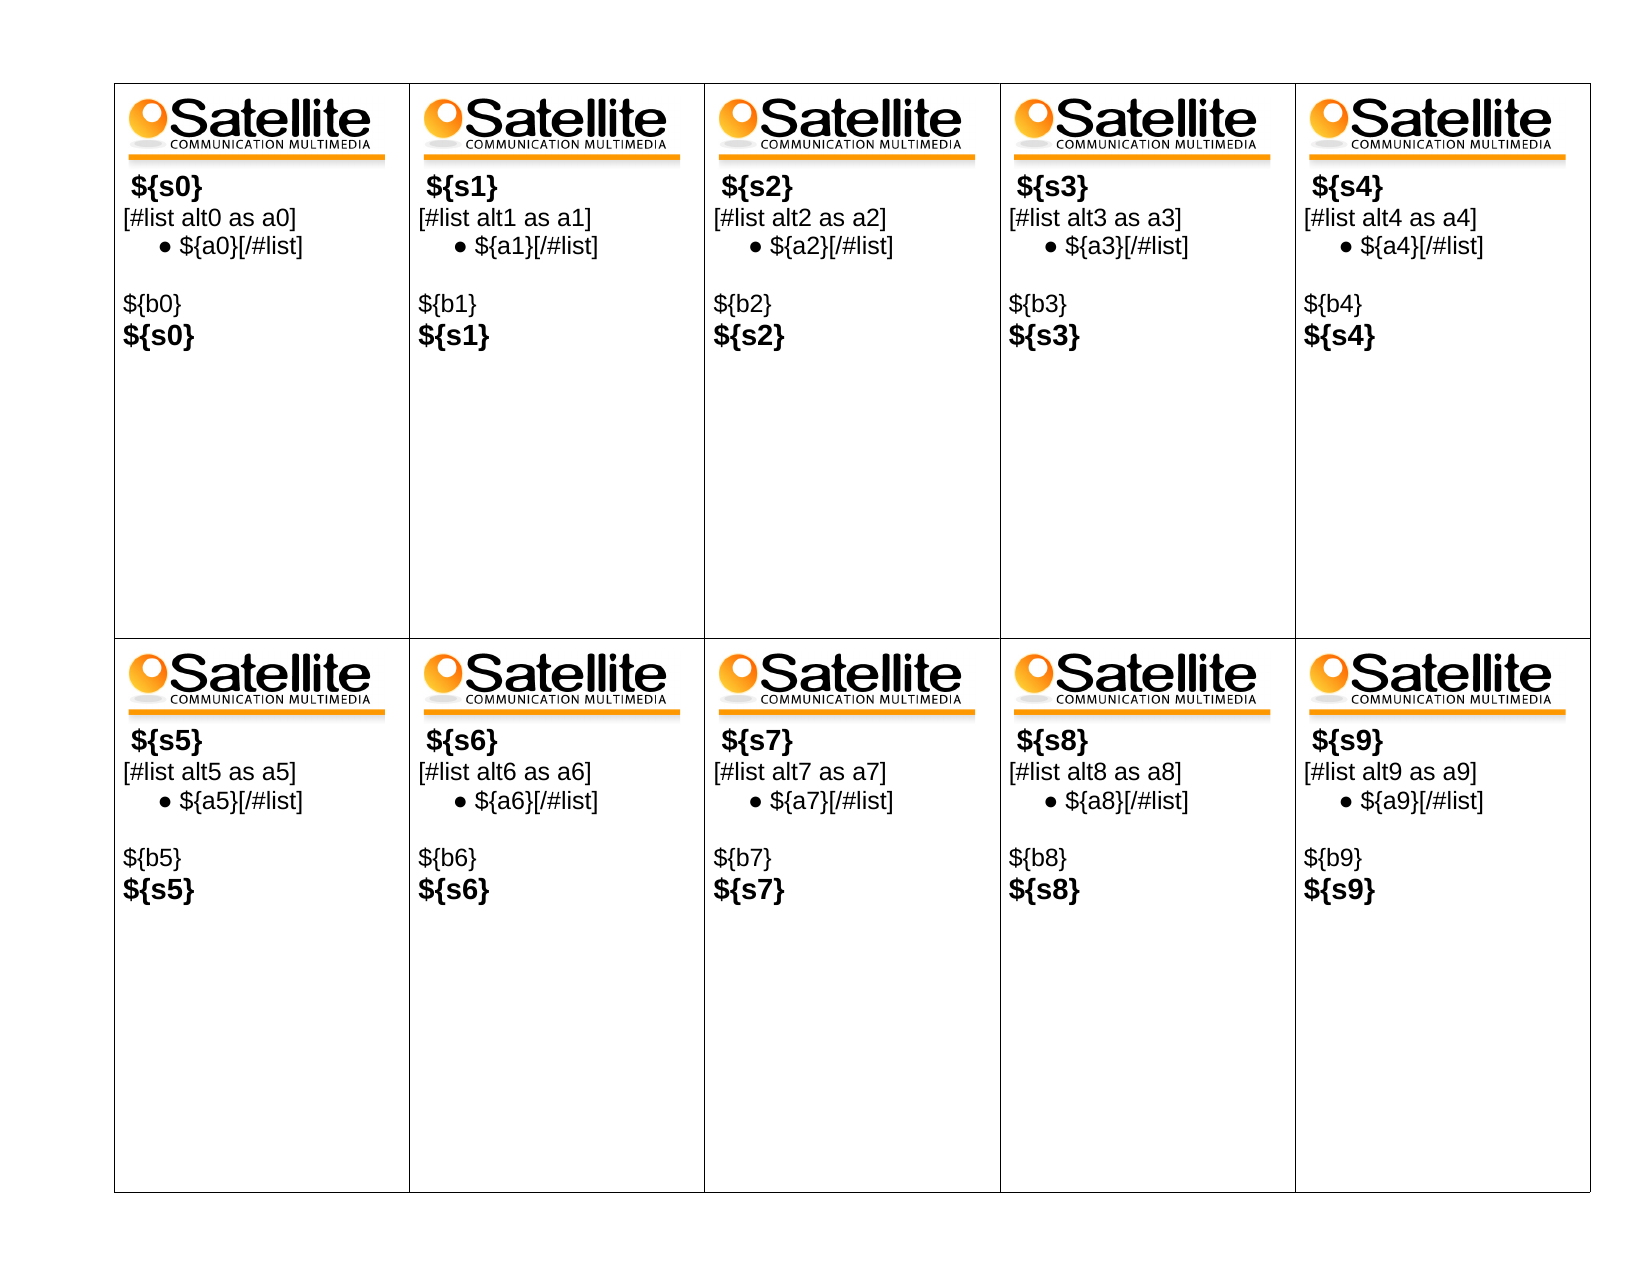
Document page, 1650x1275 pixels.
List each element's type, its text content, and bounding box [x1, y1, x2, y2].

text [#list alt4 as a4] [1304, 202, 1581, 231]
text ${s5} [123, 872, 400, 905]
text ${b7} [713, 843, 991, 872]
text [#list alt9 as a9] [1304, 757, 1581, 786]
text ${b4} [1304, 289, 1581, 317]
text ${s4} [1304, 317, 1581, 351]
text ${s9} [1304, 647, 1581, 757]
picture [1014, 651, 1271, 724]
text ${s3} [1008, 92, 1286, 202]
text ${s6} [418, 872, 696, 905]
text ${b0} [123, 289, 400, 317]
text [#list alt6 as a6] [418, 757, 696, 786]
text ● ${a3}[/#list] [1008, 231, 1286, 260]
picture [423, 97, 680, 169]
text ● ${a5}[/#list] [123, 786, 400, 814]
text ${s0} [123, 317, 400, 351]
text [#list alt8 as a8] [1008, 757, 1286, 786]
picture [128, 97, 385, 169]
text ${b5} [123, 843, 400, 872]
text ● ${a7}[/#list] [713, 786, 991, 814]
text ${s8} [1008, 647, 1286, 757]
text [#list alt2 as a2] [713, 202, 991, 231]
text [#list alt5 as a5] [123, 757, 400, 786]
text ${s8} [1008, 872, 1286, 905]
text ${s2} [713, 92, 991, 202]
picture [1309, 651, 1566, 724]
picture [128, 651, 385, 724]
picture [1309, 97, 1566, 169]
text [#list alt0 as a0] [123, 202, 400, 231]
text [#list alt1 as a1] [418, 202, 696, 231]
text ${b9} [1304, 843, 1581, 872]
text ${s2} [713, 317, 991, 351]
text ${b1} [418, 289, 696, 317]
text ● ${a6}[/#list] [418, 786, 696, 814]
text ${s1} [418, 317, 696, 351]
text ${s9} [1304, 872, 1581, 905]
text ${s7} [713, 647, 991, 757]
picture [423, 651, 680, 724]
text ● ${a4}[/#list] [1304, 231, 1581, 260]
text ● ${a1}[/#list] [418, 231, 696, 260]
text ${b3} [1008, 289, 1286, 317]
text [#list alt7 as a7] [713, 757, 991, 786]
text ${b8} [1008, 843, 1286, 872]
text ${s7} [713, 872, 991, 905]
picture [718, 97, 976, 169]
text [#list alt3 as a3] [1008, 202, 1286, 231]
text ${s3} [1008, 317, 1286, 351]
picture [718, 651, 976, 724]
picture [1014, 97, 1271, 169]
text ${s0} [123, 92, 400, 202]
text ● ${a8}[/#list] [1008, 786, 1286, 814]
text ${s6} [418, 647, 696, 757]
text ${b6} [418, 843, 696, 872]
text ${s1} [418, 92, 696, 202]
text ${s5} [123, 647, 400, 757]
text ${b2} [713, 289, 991, 317]
text ● ${a2}[/#list] [713, 231, 991, 260]
text ● ${a9}[/#list] [1304, 786, 1581, 814]
text ● ${a0}[/#list] [123, 231, 400, 260]
text ${s4} [1304, 92, 1581, 202]
